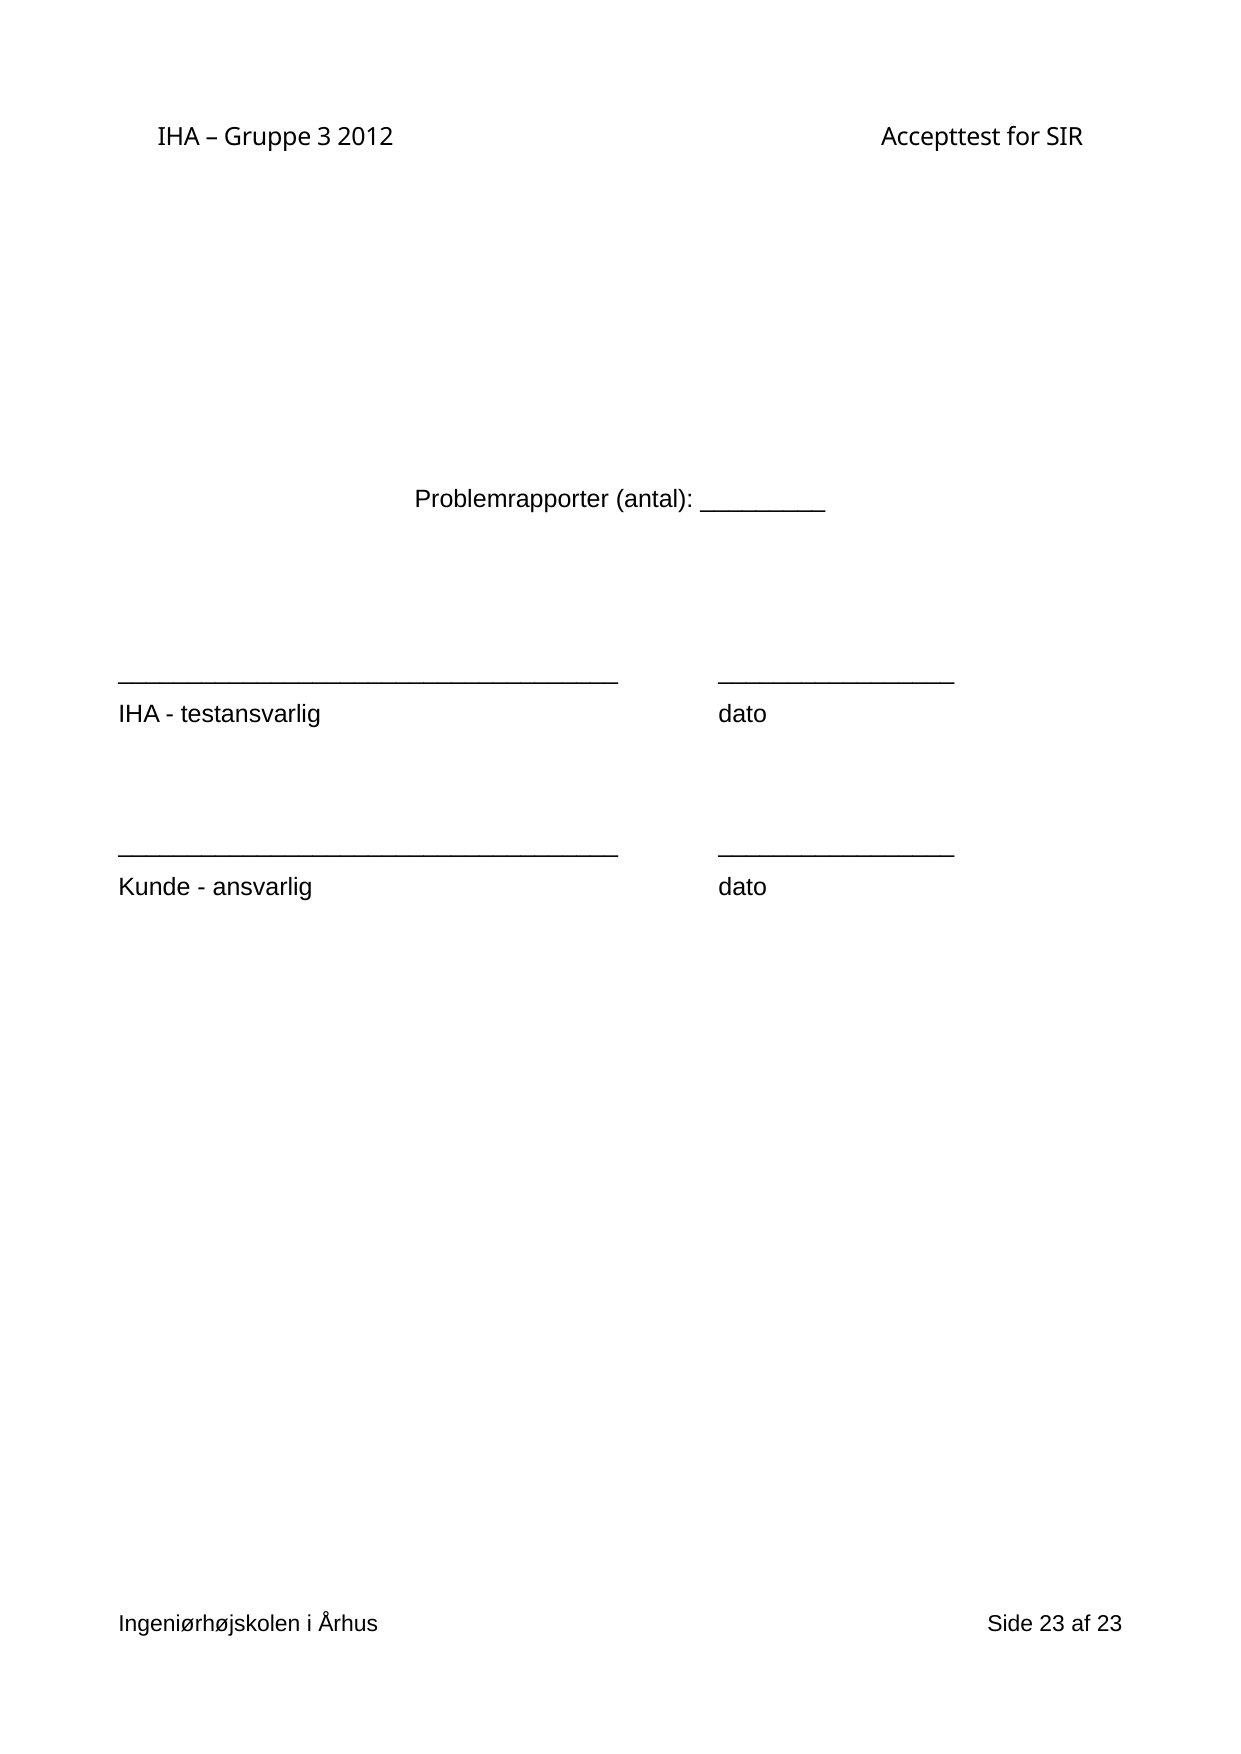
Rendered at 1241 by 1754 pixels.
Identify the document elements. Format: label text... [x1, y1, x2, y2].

text Problemrapporter (antal): _________ [118, 483, 1122, 512]
text Kunde - ansvarlig dato [118, 872, 1122, 900]
text IHA - testansvarlig dato [118, 699, 1122, 728]
text ____________________________________ _________________ [118, 828, 1122, 857]
text ____________________________________ _________________ [118, 656, 1122, 685]
